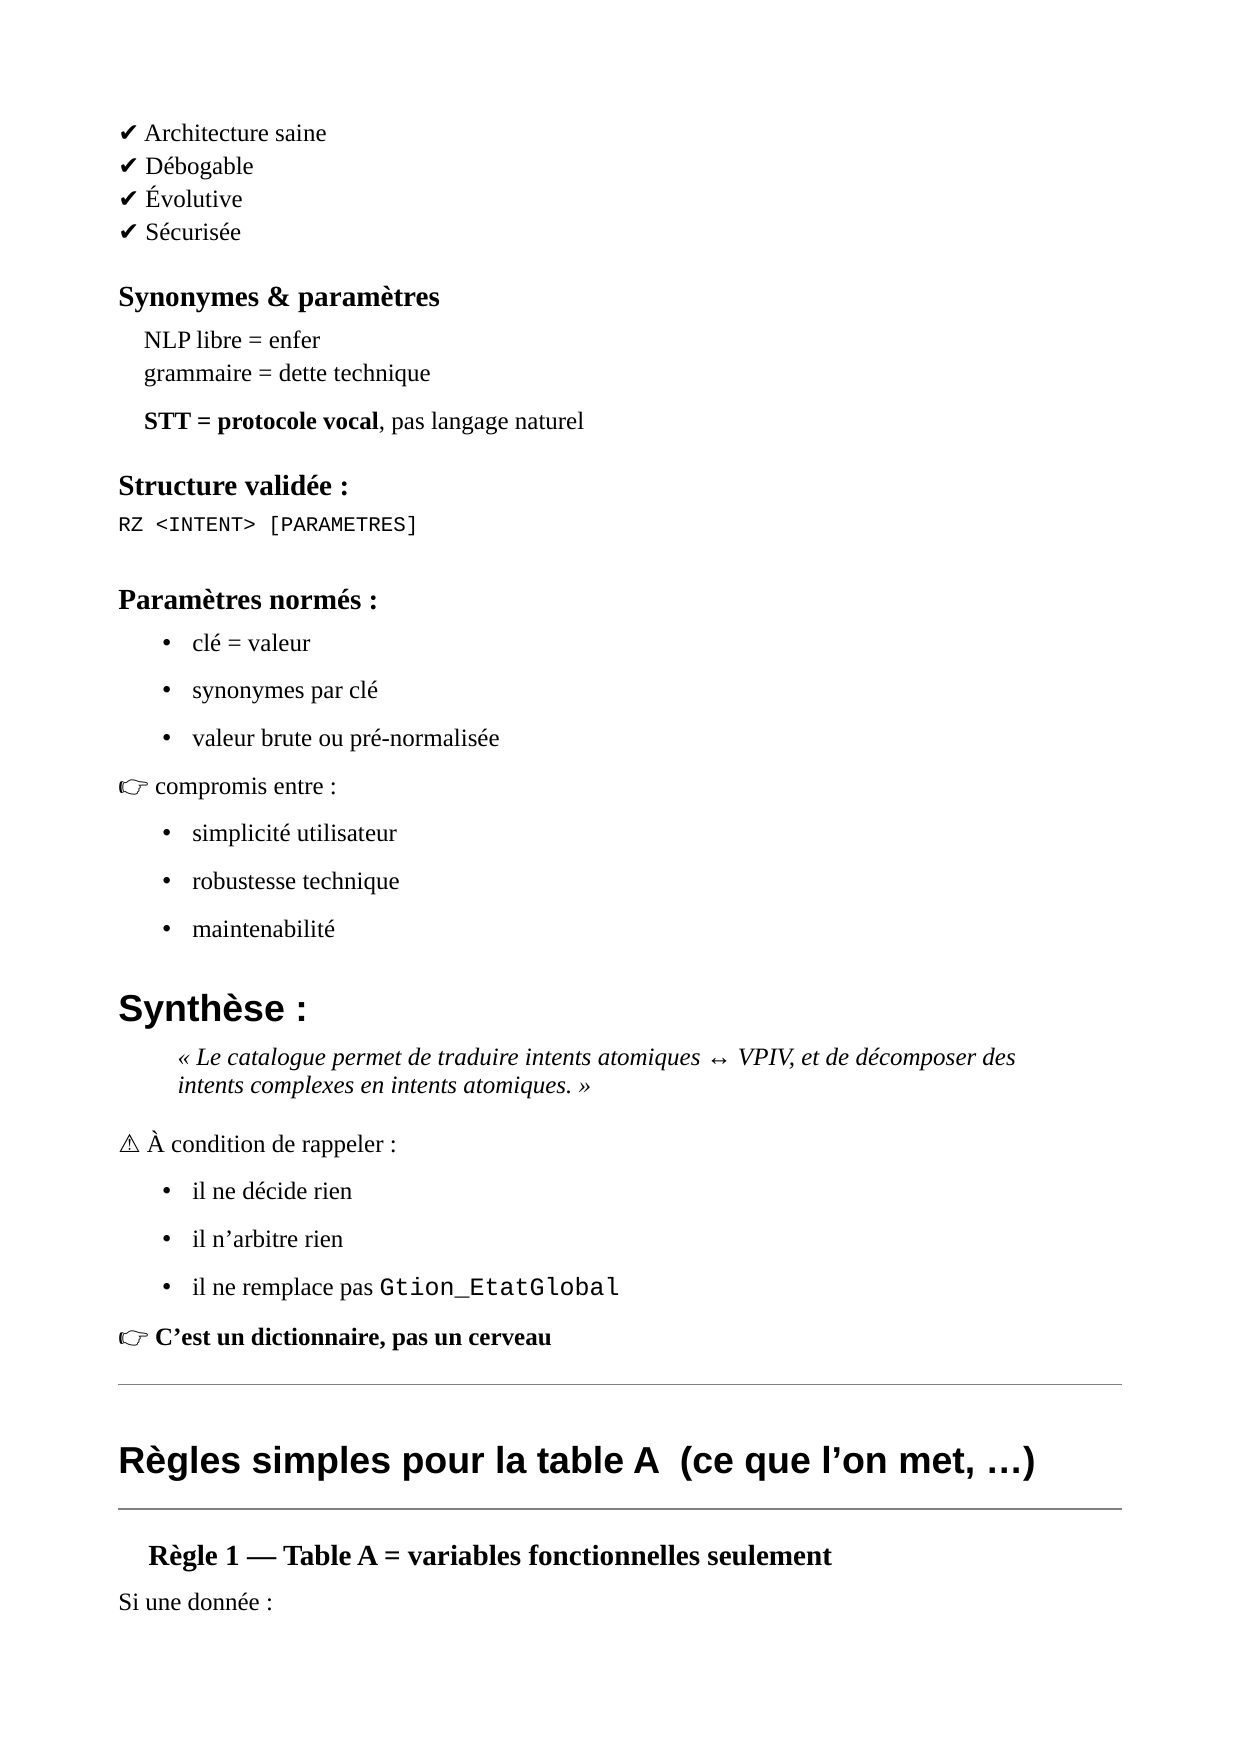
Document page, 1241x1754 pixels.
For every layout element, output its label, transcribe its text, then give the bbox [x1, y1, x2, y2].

text ✔️ Architecture saine ✔️ Débogable ✔️ Évolutive ✔️ Sécurisée [118, 118, 1122, 246]
text « Le catalogue permet de traduire intents atomiques ↔ VPIV, et de décomposer des intents complexes en intents atomiques. » [177, 1042, 1063, 1099]
subtitle Synthèse : [118, 986, 1122, 1029]
subtitle Règles simples pour la table A (ce que l’on met, …) [118, 1438, 1122, 1482]
list il ne décide rien [162, 1176, 1122, 1205]
list il n’arbitre rien [162, 1224, 1122, 1253]
subtitle 🧱 Règle 1 — Table A = variables fonctionnelles seulement [118, 1538, 1122, 1572]
list valeur brute ou pré-normalisée [162, 723, 1122, 752]
text ❌ NLP libre = enfer ❌ grammaire = dette technique [118, 325, 1122, 387]
list synonymes par clé [162, 676, 1122, 704]
subtitle Synonymes & paramètres [118, 279, 1122, 313]
text ⚠️ À condition de rappeler : [118, 1129, 1122, 1158]
list maintenabilité [162, 914, 1122, 942]
subtitle Paramètres normés : [118, 582, 1122, 616]
text Si une donnée : [118, 1587, 1122, 1615]
text 👉 C’est un dictionnaire, pas un cerveau [118, 1322, 1122, 1350]
text ✅ STT = protocole vocal, pas langage naturel [118, 406, 1122, 435]
list robustesse technique [162, 866, 1122, 895]
text 👉 compromis entre : [118, 771, 1122, 799]
subtitle Structure validée : [118, 468, 1122, 502]
list clé = valeur [162, 628, 1122, 657]
list simplicité utilisateur [162, 818, 1122, 847]
list il ne remplace pas Gtion_EtatGlobal [162, 1272, 1122, 1302]
text RZ <INTENT> [PARAMETRES] [118, 514, 1122, 538]
